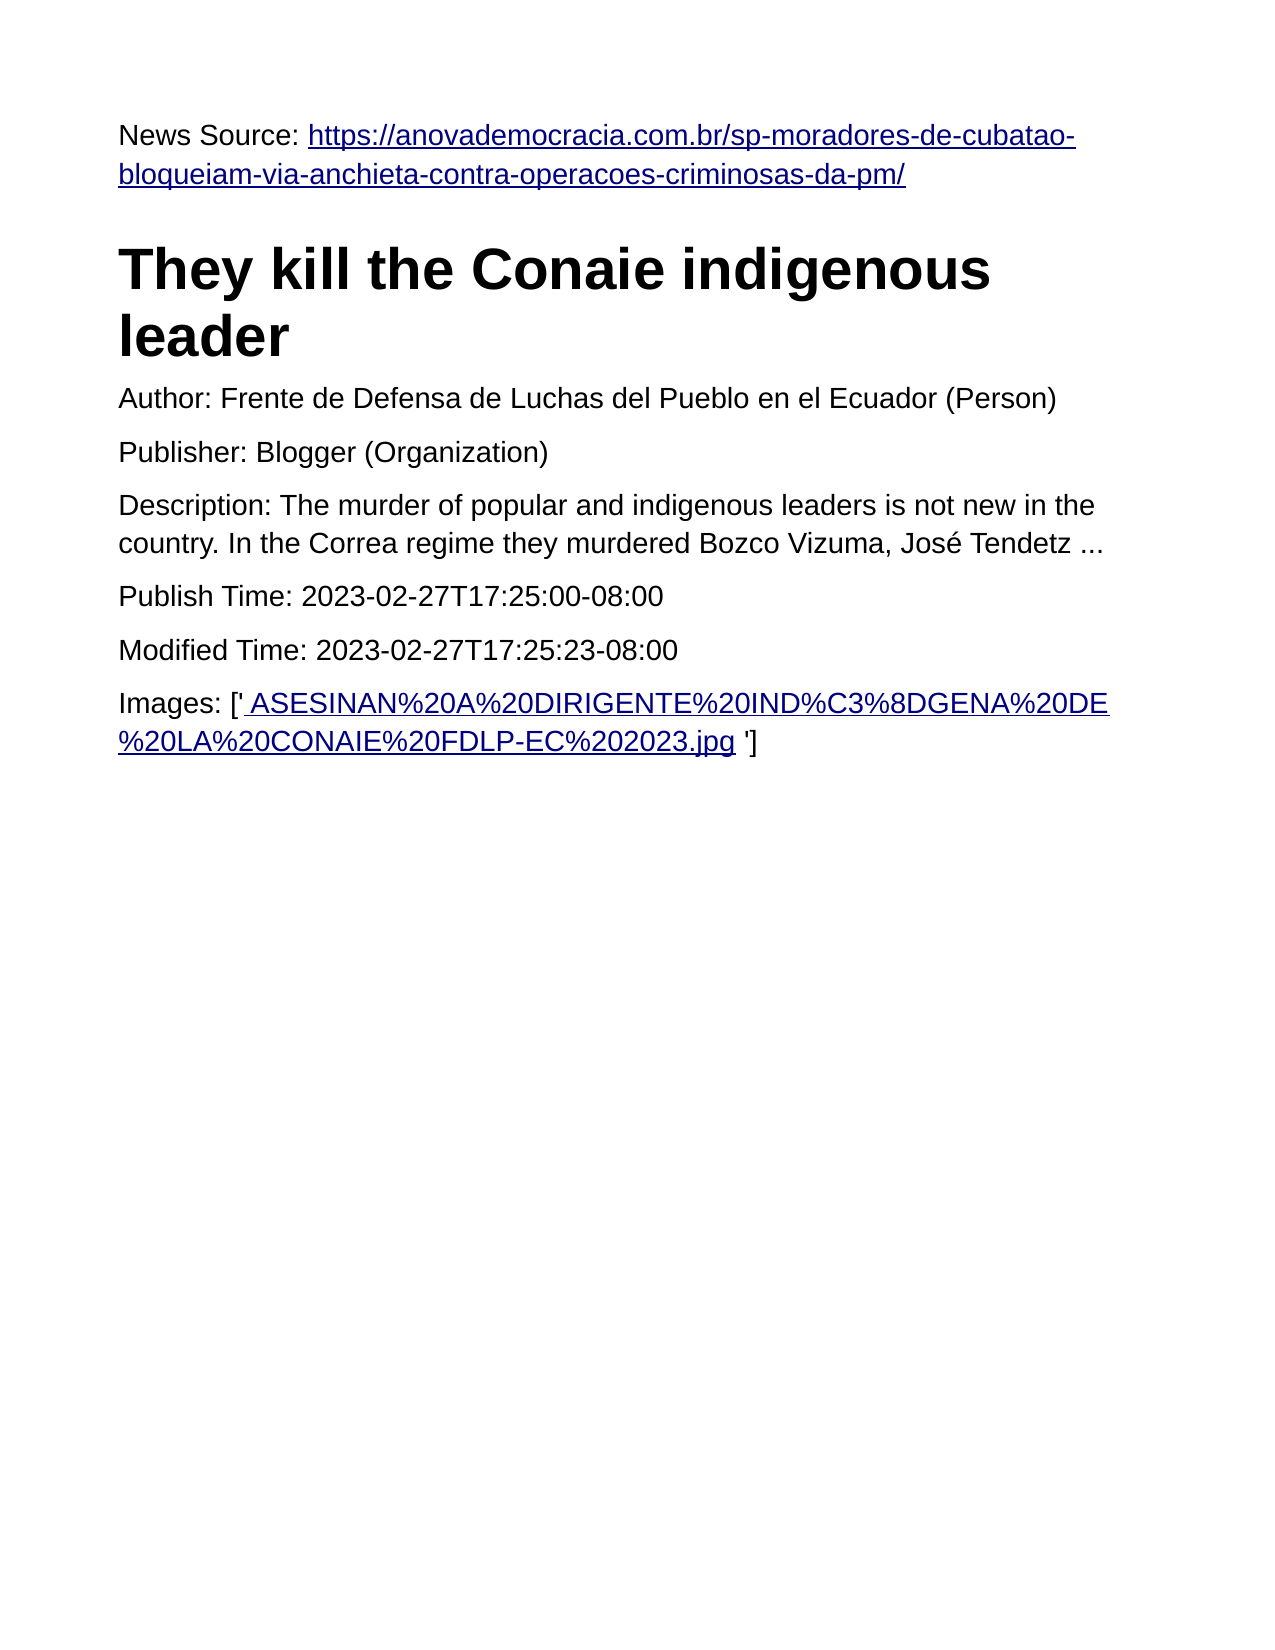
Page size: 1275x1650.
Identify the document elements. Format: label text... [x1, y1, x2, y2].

text Images: [' ASESINAN%20A%20DIRIGENTE%20IND%C3%8DGENA%20DE%20LA%20CONAIE%20FDLP-EC%202023.jpg '] [118, 686, 1157, 758]
text Author: Frente de Defensa de Luchas del Pueblo en el Ecuador (Person) [118, 381, 1157, 415]
text Description: The murder of popular and indigenous leaders is not new in the country. In the Correa regime they murdered Bozco Vizuma, José Tendetz ... [118, 488, 1157, 560]
text News Source: https://anovademocracia.com.br/sp-moradores-de-cubatao-bloqueiam-via-anchieta-contra-operacoes-criminosas-da-pm/ [118, 118, 1157, 190]
text Publisher: Blogger (Organization) [118, 434, 1157, 468]
subtitle They kill the Conaie indigenous leader [118, 235, 1157, 369]
text Publish Time: 2023-02-27T17:25:00-08:00 [118, 579, 1157, 613]
text Modified Time: 2023-02-27T17:25:23-08:00 [118, 632, 1157, 666]
